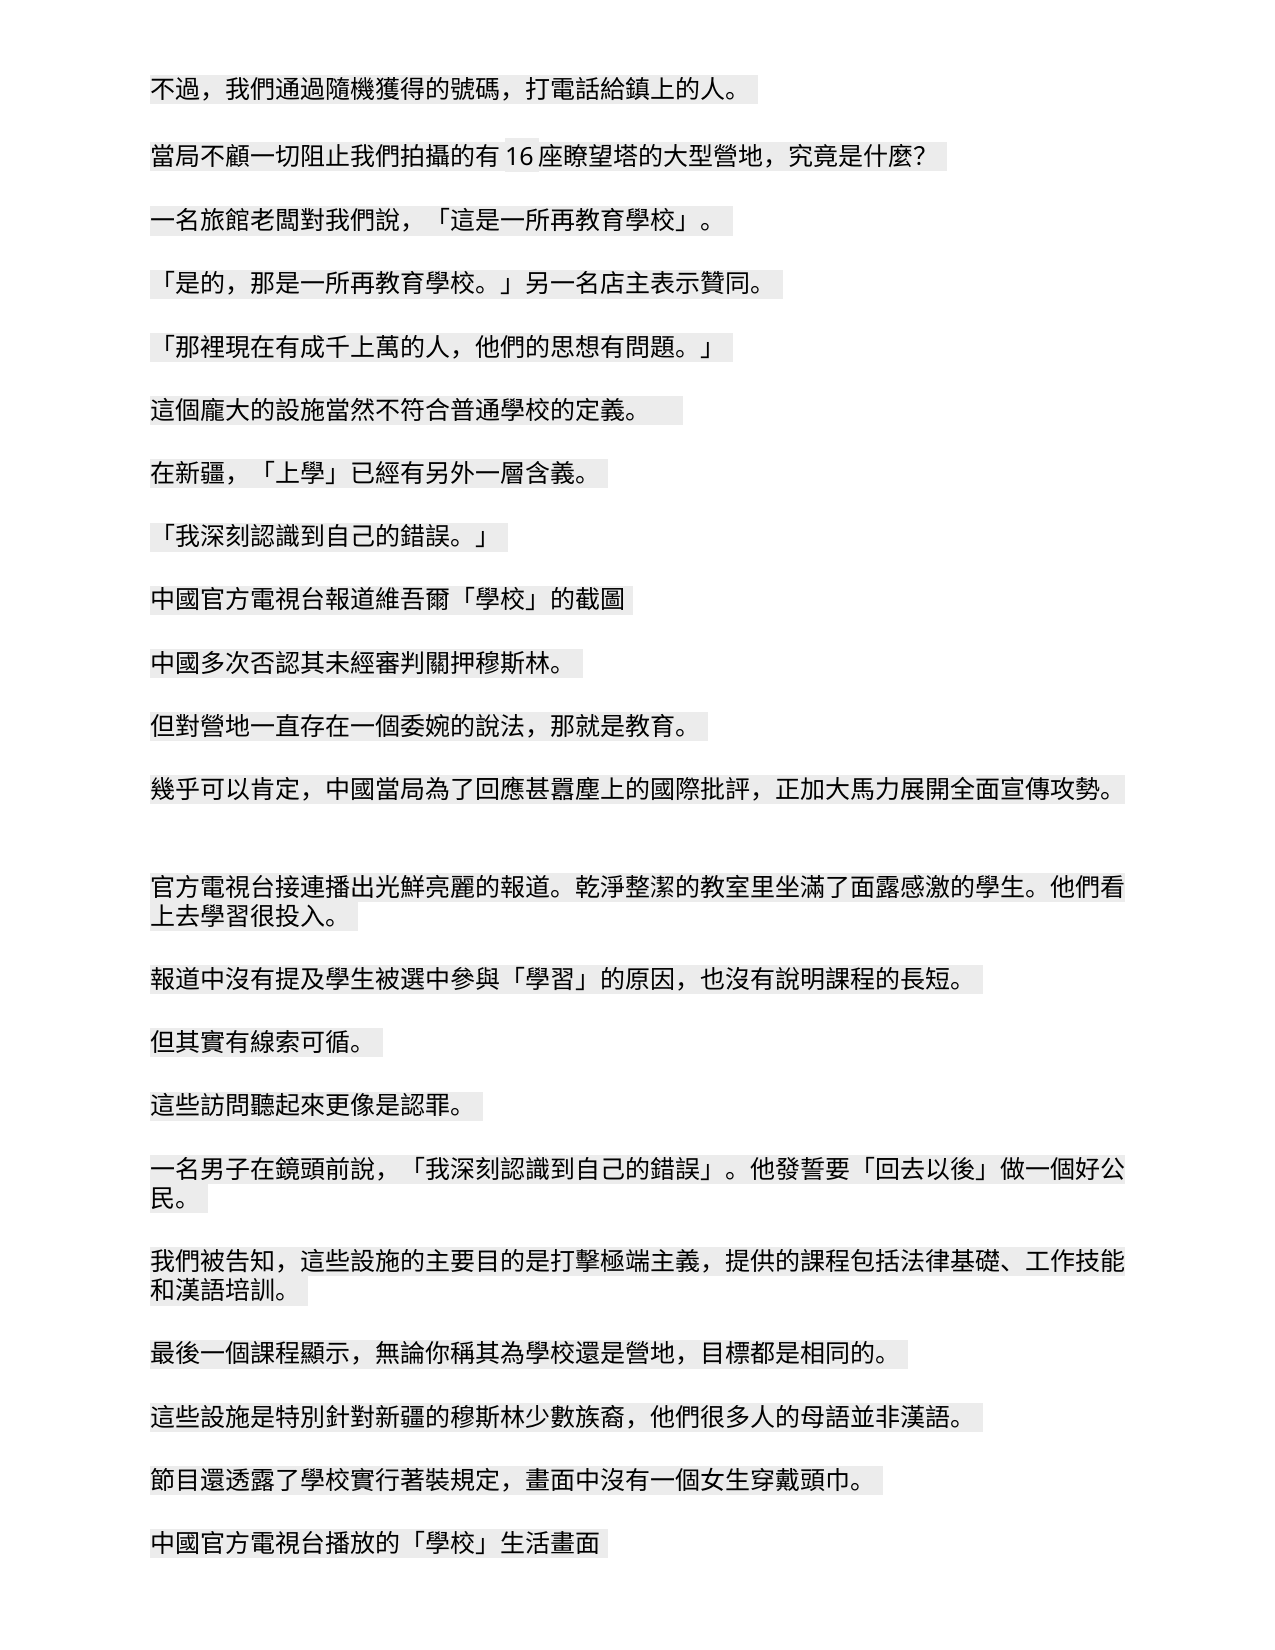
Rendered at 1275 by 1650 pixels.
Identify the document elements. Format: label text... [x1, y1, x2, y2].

text 許多衛星照片，必看：https://goo.gl/AY1Pfj 你相信會有人"自願" 走入監獄接受動輒毆打的思想 "再教育"？ 陳真 2018. 10. 30. =============== 中國的秘密營地 消失的新疆維吾爾人都遭遇了什麼？ 沙磊（John Sudworth）報導 中國被指控未經審判便在西部新疆地區關押了數以十萬計穆斯林。 中國政府對該指控矢口否認，稱人們自願參加旨在打擊「恐怖主義和宗教極端主義」的特殊「職業學校」。 BBC的調查發現有關實情的重要新證據。 關在沙漠裡 2015年7月12日，一顆衛星在中國廣袤的西部沙漠和綠洲城鎮上空盤旋。 當天拍攝的照片顯示，這裡只是一片人跡罕至的灰白色荒漠。 這個調查開始的地方不同尋常，它涉及其中一個我們這個時代最緊迫的人權問題。 2018年4月22日，即在三年不到的時間裡，同一片沙漠上空拍攝的衛星照片顯示了一些新的東西。 一個面積巨大、保安嚴密的建築呈現在眼前。 它的外牆長約兩公里，四周矗立著16座瞭望塔。 去年首度有消息稱，中國在新疆設立穆斯林拘留營系統。 試圖尋找拘留營系統證據的研究人員在全球測繪軟件谷歌地球（Google Earth）上發現了這張衛星圖片。 它位處小鎮達坂城外圍，距離新疆首府烏魯木齊約一小時車程。 為了避免等待每位到訪記者密不透風的警方檢查，我們在清晨抵達烏魯木齊機場。 但當我們來到達坂城時，我們被至少五輛車跟隨。車上是穿著制服或便衣的警察，以及政府官員。 很顯然，我們未來幾天探訪十幾個疑似營地的計劃並不容易。 當我們沿著寬闊的道路行駛，我們知道後面的車隊會試圖截停我們。 在距目的地幾百米時，我們意外地看到一些東西。 衛星圖像上營地以東的廣闊沙地已不再荒無。 取而代之的是一個初具規模的大型擴建工程。 從路上看到的達坂城營地 這個吊車林立的小城在沙漠中拔地而起。一排排巨大的灰色建築鱗次櫛比，它們都有四層樓高。 我們用攝影機記錄了這些建築的規模。但我們試圖再靠近時，一輛警車採取了行動。 我們被截停下來，被要求關閉攝影機並離開。 但我們還發現一些重要的東西──當地有相當多的新舉動，外界一無所知。 在很多偏遠地區，谷歌地球的圖像可能要在數月或數年之後才會更新。 其他公開的衛星圖像庫，例如歐洲航天局的「哨兵」（Sentinel）數據庫，會提供更頻繁更新的圖像，但圖片的解析度較低。 正是在這裡，我們找到了尋求已久的東西。 谷歌地圖拍攝的2018年4月的達坂城 「哨兵」衛星在2018年10月拍攝的圖片顯示，該營地已擴建很多 2018年10月「哨兵」衛星拍攝的圖片顯示，該營地比我們預想的已擴建很多。 我們曾懷疑這只是一個較大的拘留營，但現在看來，規模更龐大。 它只是近幾年來，新疆各地建造的眾多類似大型監獄類建築的其中一個。 當我們試圖走訪營地前，我們在達坂城市中心被截停。 我們被形形色色的監視人員所包圍，不可能與任何人公開交談。監視人員會強硬地盤問只是和我們打招呼的人。 有成千上萬的人 （在「再教育」學校）。他們的思想有問題。 新疆居民 不過，我們通過隨機獲得的號碼，打電話給鎮上的人。 當局不顧一切阻止我們拍攝的有16座瞭望塔的大型營地，究竟是什麼？ 一名旅館老闆對我們說，「這是一所再教育學校」。 「是的，那是一所再教育學校。」另一名店主表示贊同。 「那裡現在有成千上萬的人，他們的思想有問題。」 這個龐大的設施當然不符合普通學校的定義。 在新疆，「上學」已經有另外一層含義。 「我深刻認識到自己的錯誤。」 中國官方電視台報道維吾爾「學校」的截圖 中國多次否認其未經審判關押穆斯林。 但對營地一直存在一個委婉的說法，那就是教育。 幾乎可以肯定，中國當局為了回應甚囂塵上的國際批評，正加大馬力展開全面宣傳攻勢。 官方電視台接連播出光鮮亮麗的報道。乾淨整潔的教室里坐滿了面露感激的學生。他們看上去學習很投入。 報道中沒有提及學生被選中參與「學習」的原因，也沒有說明課程的長短。 但其實有線索可循。 這些訪問聽起來更像是認罪。 一名男子在鏡頭前說，「我深刻認識到自己的錯誤」。他發誓要「回去以後」做一個好公民。 我們被告知，這些設施的主要目的是打擊極端主義，提供的課程包括法律基礎、工作技能和漢語培訓。 最後一個課程顯示，無論你稱其為學校還是營地，目標都是相同的。 這些設施是特別針對新疆的穆斯林少數族裔，他們很多人的母語並非漢語。 節目還透露了學校實行著裝規定，畫面中沒有一個女生穿戴頭巾。 中國官方電視台播放的「學校」生活畫面 新疆有超過1000萬維吾爾人。 他們的語言屬突厥語族，與中國主要民族漢族相比，他們與中亞人也類似。 經常有人指出，新疆南部城市喀什在地理位置上，距巴格達比距北京更近，有時文化上也是如此。 維吾爾人曾有反叛和對抗中國統治的歷史，他們與現今統治者之間的關係，就如同地理位置般疏遠。 在共產黨統治之前，新疆曾經歷短暫獨立，偶爾脫離中國的控制。自此，這裡的人們不斷通過抗議和暴力，來挑戰這種控制。 新疆的面積幾乎是德國面積的五倍，它蘊藏的石油、天然氣等礦產資源，帶來了大量的中國投資、快速的經濟增長和大批漢人定居者。 這些增長紅利被視為分配不均，維吾爾人的不滿情緒正在醞釀。 中國當局回應這些批評時指出，新疆居民的生活水平有所提升。 但在過去十幾年裡，數以百計的人在發生的連串騷亂、社區暴力事件、有預謀的襲擊及警方出警時喪生。 2013年10月，天安門廣場發生汽車襲擊事件，兩人死亡，現場被封鎖 2013年，北京天安門廣場發生針對行人的襲擊事件，導致兩人死亡，車上的三名維吾爾人喪生。事件成為一個標誌性的時刻。 雖然死亡人數相對較少，卻震動了中國的權力基礎。 2014年3月，31人在昆明被殺，當地警方事後巡邏 次年，在距離新疆2000多公里外的雲南昆明火車站，31人被維吾爾族襲擊者持刀殺害。 過去四年來，新疆已成為國家的安保目標，國家針對本國國民實行了一些最嚴格和全面的措施。 這些措施使用了大量技術，包括臉部識別鏡頭，用監控裝置閱讀手機內容，以及大規模收集生物特徵數據。 當局還制定了嚴厲的法律及懲罰措施，對伊斯蘭身份和習俗加以限制，包括禁止留長鬍子和戴頭巾，禁止兒童接受宗教教育，甚至禁止使用聽起來像伊斯蘭教的名字。 這些政策似乎標誌著官方思維的根本轉變。分離主義不再被視為少數個別人士的問題，而是普遍出自維吾爾文化和伊斯蘭教的問題。 與此同時，習近平主席加緊了對整個社會的管控，人們對家庭和信仰的忠誠必須在對共產黨忠誠這個唯一重要的前提下進行。 維吾爾人獨有的身份使他們成為被懷疑的目標。 可靠消息顯示，有數百名維吾爾人前往敘利亞，與多個武裝組織作戰，令這種印象被強化。 在新疆的數千個行人和車輛檢查站，維吾爾人需要停下來接受族裔身份識別，而漢族人常常被放行。 2017年3月，新疆喀什的一個警察檢查站 在新疆內外，維吾爾人面對嚴格的旅行管制。一項法令迫使居民把自己的護照上繳警方以便「安全保管」。 維吾爾族政府官員被禁止信奉伊斯蘭教，不能參加清真寺禮拜或齋月禁食。 一面中國國旗在喀什市一座關閉的清真寺上飄揚。 有鑒於此，中國對被視為不忠誠的諸多維吾爾人，引入老舊而直接的處理方法，或許便不足為奇了。 儘管政府否認，但有關拘留營最具說服力的證據卻來自當局自己的大量信息之中。 位於德國的學者鄭國恩（Adrian Zenz）在網上發現了多頁新疆當地政府的招標文件。這些文件邀請潛在的承包商和供應商參與建築項目投標。 這些文件透露了新疆數十個營地的修建和改造細節。 在很多情況下，競標者被要求參與修建多種安全設施，如瞭望塔、鐵絲網、監視系統和警衛室。 鄭國恩將這些信息與其他媒體消息來源進行了比對。他認為至少有幾十萬、甚至可能超過一百萬名維吾爾族和其他穆斯林少數族裔，可能接受了「再教育」。 當然，這些文件從未稱呼這些設施為拘留營，而是教育中心，或更準確地稱呼為「再教育中心」。 幾乎可以肯定，其中一處與我們走訪的大型建築有關。2017年7月，達坂城某個「教育改造學校」曾招標安裝供暖系統。 在委婉的說法和平凡的規格與數字背後，存在一個明白無誤的正迅速擴充的大規模拘留營網絡。 「他們想抹去維吾爾人的身份」 2002年，熱依拉．阿不來提（Reyila Abulaiti）從新疆到英國求學。 她遇到一個英國人，嫁給了他，取得了英國公民身份並組建家庭。 去年，她的母親謝姆西努爾．皮達（Xiamuxinuer Pida）像往常夏天一樣來到英國，和她的女兒及孫子一起在倫敦觀光。 66歲的謝姆西努爾是一名受過良好教育的前工程師，她曾在一家中國國企任職多年。 謝姆西努爾．皮達 她於6月2日飛回新疆。 由於沒有聽到媽媽的消息，熱依拉打電話詢問母親是否平安到家。 這段對話簡短但恐怖。 「她告訴我，警察正在搜查房子，」熱依拉回憶說。 警方搜查的目標似乎正是熱依拉。 她的母親說，警方要求熱依拉提供一些文件的影印本，包括英國地址證明、英國護照影印本、英國電話號碼和大學課程資料。 熱依拉．阿不來提 後來，在熱依拉的母親要求她透過中國手機聊天軟件發送這些資料後，她的母親說了一句讓她覺得脊椎發涼的話。 「別再打電話給我了，」她的母親告訴她。「永遠不要再打給我。」 這是女兒最後一次聽到母親的聲音。 她相信，從那以後母親就一直在營地裡。 「我的媽媽無緣無故被拘留了，」她說。「據我所知，中國政府希望將維吾爾人的身份從世界上抹除。」 BBC對八位旅居海外的維吾爾人進行了長時間採訪。 他們的證言相當一致，提供了拘留營內的生活條件與日常活動的證據，以及甚麼人會被拘留的籠統依據。 參與主流宗教活動、持溫和異見、與旅居外國的維吾爾人有任何聯繫，似乎都足以讓這個人被牽涉到這個系統。 阿布來提．吐爾遜．土赫提 每天早上，29歲的阿布來提．吐爾遜．土赫提（Ablet Tursun Tohti）都會在日出前一小時被叫醒，他和其他拘留者有一分鐘的時間趕到操場。 排好隊後，他們便要開始跑步。 「那兒有一個特別房間用來懲罰那些跑得不夠快的人，」阿布來提說。「在那裡有兩個人，一人用皮帶鞭打，另一人則用腳踢。」 從衛星圖片上可以清楚看到阿布來提所說的操場。這是一個位於新疆南部綠州城鎮和田的營地。 「我們唱的歌叫《沒有共產黨就沒有新中國》，」阿布來提說。 「他們教我們法律。如果背錯了，就會被打。」 2018年的衛星圖像顯示阿布來提被拘留、位於和田的營地 2015年末，他在那裡待了一個月。從某種程度上說，他是幸運的。 在拘留營早期，「再教育課程」的長度似乎比較短。 但過去兩年間，幾乎聽不到有任何被拘留人士獲釋的消息。 無一倖免 維吾爾流亡者 阿布來提．吐爾遜．土赫提 目前，中國已大規模收回維吾爾人的護照，阿布來提是最後一批能夠離開中國的維吾爾人之一。 他曾向土耳其尋求庇護。由於文化和語言的緊密聯繫，有相當數量的維吾爾人在土耳其滯留。 阿布來提告訴我，他74歲的父親和八個兄弟姐妹都在拘留營裡。「無一倖免，」他說。 41歲的阿卜杜薩拉木．木合買提（Abdusalam Muhemet）也住在土耳其。 2014年，他因在葬禮上背誦伊斯蘭經文而在新疆被警方拘留。 他說，警方最終決定不起訴他，但他仍未獲得自由。 阿卜杜薩拉木．木合買提 「他們告訴我，我需要接受教育，」他解釋道。 他發現自己所處的地方看起來不像一個學校。 衛星照片上，罕艾日克法律教育培訓中心的瞭望塔和雙層圍牆清晰可見。 從沙漠烈日下的陰影中，你還可以辨認出層層鐵絲網。 阿卜杜薩拉木形容，每日是鍛鍊、被欺凌和被洗腦。 阿卜杜薩拉木稱他被關押在位於和田的拘留營衛星圖像 25歲的阿里──這不是他的真名──他就像很多人一樣，太害怕以真名講話。 他表示， 2015年警方在他手機上發現一張女子照片，照片中的人戴著尼卡伯（niqab）面罩，阿里因此被關進了一處營地。 「有位老婆婆因為去麥加朝聖而進了那兒」他說。「另外一位老人，則是因為沒有按時交水費。」 阿里（化名）不希望被認出來 在一次強制訓練課中，一輛官員的汽車駛入營地，大門短暫打開。 「突然，一個小孩朝與我們一起訓練的母親跑過來。」 「她上前抱緊孩子哭起來。」 「然後一個警察抓住那女人的頭髮，並把小孩拖出了營地。」 官方電視台播出的片段環境乾淨，呈現了截然不同的畫面。 「我們宿舍的門在晚上是鎖著的，」阿布來提說。「裡面沒有廁所，他們只是給了我們一個盆。」 目前這些說法無法被獨立核實。 我們就相關虐待指控詢問了中國政府，但並未收到回覆。 對於新疆以外的維吾爾人來說，消息幾乎完全消失。 恐懼帶來沉默。 一些人被踢出家庭聊天群、或被告知永遠不要打電話，這些事情司空見慣。 信仰和家庭是維吾爾文化中的兩個核心內容，但它們正被系統地破壞。 由於有些家庭是整個家族都被拘留，有消息說許多兒童被安置在公立孤兒院。 2016年，比爾基茲．哈比蔔拉（Bilkiz Hibibullah）帶著5名子女抵達土耳其。 比爾基茲．哈比蔔拉 但她最年幼的女兒薩基納．艾山（Sekine Hasan），現在已經3歲半了，和她的丈夫留在新疆。 由於薩基納未拿到護照，本來他們計劃待她拿到護照後，一家人在伊斯坦布爾團聚。 她再未能拿到護照。 比爾基茲已經兩年多沒有見到女兒薩基納了。 比爾基茲相信，她的丈夫去年3月20日起被拘留。 此後，她與她的其他家人也失去聯繫，現在也不知道女兒身在何處。 「半夜裡，我的其他孩子都睡了，我常常哭泣，」她說。 「你不知道自己的孩子在哪兒，也不知道她是生是死，世上沒有比這更痛苦的事情。」 「如果她現在能聽到我的話，我只想說聲對不起。」 俯視之下 GMV強化後的新疆和田衛星照片 僅使用公共開源的衛星數據，也可以一窺新疆深藏的秘密。 GMV是一家跨國航空航天公司，它有為歐洲太空總署（European Space Agency）和歐盟委員會（European Commission）等機構，從太空監測基礎設施的經驗。 該公司分析師研究了一份包含新疆各地101處設施的名單，名單來自再教育營系統的多份媒體報道和學術研究。 他們為新建營地的增長及現有營地擴建，逐一進行紀錄。 他們識別並比對瞭望塔、安全護欄等共有特徵，這些都是監視和控制民眾活動所需要的東西。 他們為每處設施成為拘留營地的可能性進行分類評級，並把44處地方歸類為「高」和「非常高」的級別。 隨後，他們繪製了衛星首次偵測到的設施照片，設施共有44處。 圖片顯示，阿卜杜薩拉木被關押的營地，部分地方正進行擴建工作。 位於罕艾日克的營地 GMV無法說明這些地點的用途。但顯而易見的是，中國在過去幾年內，以令人驚訝和越來越快的速度修建了許多新的安全設施。 很有可能，這都是低估了實情。 他們還得出了一個驚人的結論──這些設施有越修越大的趨勢。 與2017年相比，今年的新建項目數量有所回落。 但以興建設施的整體表面積而言，今年比去年有所增加。 GMV單是計算這44個選址，新疆安全設施表面積比2003年已增加了約440公頃。 這個數字是以設施外牆以內的整個營地面積計算，不單是計算建築物的大小。 但440公頃土地代表了許多額外的空間。 作為參考，在美國洛杉磯，包括雙子塔監獄和男子中央監獄在內的一個佔地14公頃的地方，就總共容納近7000名囚犯。 洛杉磯雙子塔監獄 我們把GMV一些數據──達坂城一所設施內的建築大小增長──展示給位於澳大利亞、具備多年設計監獄經驗的蓋默．貝利建築事務所（Guymer Bailey Architects）看。 他們根據衛星圖像估算，該設施最保守估計可以容納約1.1萬人。 即使是最保守的估計，這處設施也堪比世界上其中一些最大型的監獄。 紐約賴克斯島（Riker's Island）擁有美國最大的監獄，可以容納1萬名囚犯。 伊斯坦布爾城外的斯里烏里監獄（Silivri Prison）通常被認為是歐洲最大的監獄，它的設計容量是1.1萬人。 蓋默‧貝利建築事務所對衛星圖片上不同建築的潛在功能進行分析，並提供給我們。 蓋默．貝利建築事務所對達坂城營地進行分析 他們對達坂城營地可容納人數的保守估計，是假定人們被關在單人間內。 如果將單人間換成集體宿舍，達坂城營地的總容量會大幅增加，最高可達到約13萬人。 該設計似乎旨在盡可能多地把人們容納到一個很小的區域。 拉斐爾．斯佩里 我們還向拉斐爾．斯佩里（Raphael Sperry）展示了這些照片。斯佩里是一名建築師，也是總部位於美國的「建築師/設計師/規劃師社會責任」（Architects/Designers/Planners for Social Responsibility）組織主席。 「這真的是一處巨大而荒蕪的拘留設施，」他告訴我 。 「該設計似乎旨在以最低的造價，盡可能多地把人們容納到一個很小的區域。」 「我認為1.1萬的數字可能被嚴重低估……從現有信息中，我們無從知道它的內部間隔如何，哪部分用於拘留，或是作為他用。但即使這樣，你估計舍區能容納13萬人的說法，很遺憾地講，似乎是有可能的。」 由於無法實地走訪該地點，所以也無法獨立就分析進行驗證。 我們向新疆有關部門諮詢達坂城設施的用途，但未得到任何回應。 攔截 喀什一戶家庭大門緊閉 新疆的拘留營並非完全相同。 一些設施並非從零開始建造，而是由學校、工廠等原本作其他用途的結構改建而來。 它們通常較小，且位於城鎮中心附近。 我們試圖走訪位於新疆北部伊寧的幾個類似營地。 我們看到當地政府的一份採購文件。當地政府希望建立五個「職業技能教育培訓中心」，目的為了「維穩」。 我們停在城鎮中心的一個大型建築群外，這裡曾是伊寧第三中學。 場地被一排很高的藍色鋼製柵欄包圍，前門有嚴密的安保措施。 操場旁是一處新建的瞭望塔，另一座塔旁邊原本是一個足球場。 這個足球場現在被六個長型鋼製屋頂建築完全覆蓋。 伊寧第三中學據信已成為一個拘留中心 探親的人們在外面的安檢處排隊。 同樣地，在市內無論我們走到哪兒，都會有兩三輛車跟著我們。 當我們試圖拍攝一處被灰色柵欄包圍的營地時，我們遭到攔截。 官員用手擋住我們的鏡頭，告訴我們，今天那裡正舉行重要的軍事訓練，指示我們離開。 在這處曾經的學校外，我們看到一個家庭，一名母親和兩個孩子默默站在柵欄旁。 一名監控人員試圖阻止他們說話，但另一人似乎否決了他的決定。 「讓他們說吧，」她說。 我問他們在看望誰。 靜默了一陣子，那小男孩回答說，「我爸爸」。 我們的鏡頭再一次被官員的手擋住。 喀什曾經的維吾爾文化中心，一度熱鬧非凡。但如今，狹窄的街道出奇的安靜，很多地方大門緊閉。 在其中的一扇大門上，我們看到一則告示，指示人們如何回答家人去了哪裡的問題。 「講清楚政府是立足幫助挽求（救）的出發點進行集中關愛。」 「講清楚被關愛的人如果不及時採取措施很有可能危害社會，連累家庭。」 喀什主要的清真寺更像是一座博物館。 我們想知道下一次禮拜是什麼時候，但似乎沒有人能回答我們。 「我只是來這裡接待遊客，」一位工作人員告訴我們，「我不知道什麼祈禱時間。」 在廣場上，幾位沒有鬍子的老人坐在那裡聊天。 我問他們，其他人在哪裡。 其中一人做了一個手靠近嘴巴的手勢，暗示他與記者說話會有很大風險。 有人竊竊私語道：「沒人會來了。」 不遠處，一名戴鋼盔的警察正清理清真寺的階梯。 一片寂靜中，拖把的摩擦聲和水桶晃動的聲音在廣場上回蕩。 中國遊客在一旁拍照。 我們離開喀什，沿著高速，朝著散落維吾爾村莊和農場的西南方向駛去，那邊也有很多疑似營地。 我們像往常一樣被跟蹤，但不久後，我們遇到了意想不到的障礙。 我們前方的高速公路似乎剛被關閉。 負責設置路障的警察告訴我們，路面在烈日下已經融化。 「繼續行駛不安全，」他們說。 我們注意到，其他車輛被引導至一個購物中心的停車場。我們聽到無線電中的指示，說把他們攔在那兒「一陣子」。 我們被告知可能要等待4到5個小時，被建議掉頭離開。 我們尋找其他的替代路線，但似乎又有路障出現，理由有所不同。 其中一條路因「軍事訓練」而關閉。 我們在連續四次、在四條不同的道路中被迫掉頭後，我們認輸了。 就在幾公里之外，便是一個據說能容納大約一萬人的大型營地。 控制系統 在新疆，維吾爾人可以擔任政府要職。 跟蹤和攔截我們的很多政府官員和警察都是維吾爾人。 就算他們感到有所衝突，也自然不會說出來。 但是，儘管有人把個人識別和管控系統與種族隔離相提並論，顯然這並不完全準確。 很多維吾爾人確實與該系統有利害關係。 實際上，中國自己的極權主義過去可以提供一個更好的類比。 在文化大革命中，整個社會被告知「不破不立」。 雪克來提．紮克爾（Shohrat Zakir）是維吾爾人，他理論上是新疆當局的第二號領導人。他說，這場戰鬥幾乎已經獲勝。 雪克來提．紮克爾是新疆自治區主席，也是維吾爾人 不久前，他對官方媒體說，「已連續21個月未發生暴力恐怖案件，包括危安案件、公共安全事件在內的刑事案件、治安案件大幅下降。」 「現在新疆不僅很美麗，而且很安全、很穩定。」 但是，當被拘留者獲釋後，會發生什麼呢? 與我們交談的曾遭拘留人士，無一不流露出憤怒。 國際社會還未聽到曾在達坂城設施待過的人的聲音，這些險惡的秘密設施，比例相當巨大。 我們的報道進一步提供證據，中國大規模「再教育」項目，不論有任何其他叫法，都是一種扣留，並在未經審判與起訴的情況下，將數以千計的穆斯林關起來，他們事實上無法接觸到任何司法程序。 中國已經宣稱該項目取得成功。 但這類項目的最終結果會走向何處，歷史上已有很多令人不安的先例。 製作 記者 沙磊（John Sudworth） 製片人 龍凱希（Kathy Long） 照片 蓋蒂圖片社（Getty Images） 路透社（Reuters） 蓋默·貝利建築事務所（Guymer Bailey Architects） GMV 谷歌地球（Google Earth） 歐盟委員會（European Commission） / European Space Agency（歐洲太空總署） 製圖 佐伊·巴多羅買（Zoe Bartholomew） 網頁製作人 本·米爾恩（Ben Milne） 編輯 菲洛·羅勒（Finlo Rohrer） 2018年10月24日 [150, 75, 1125, 1558]
